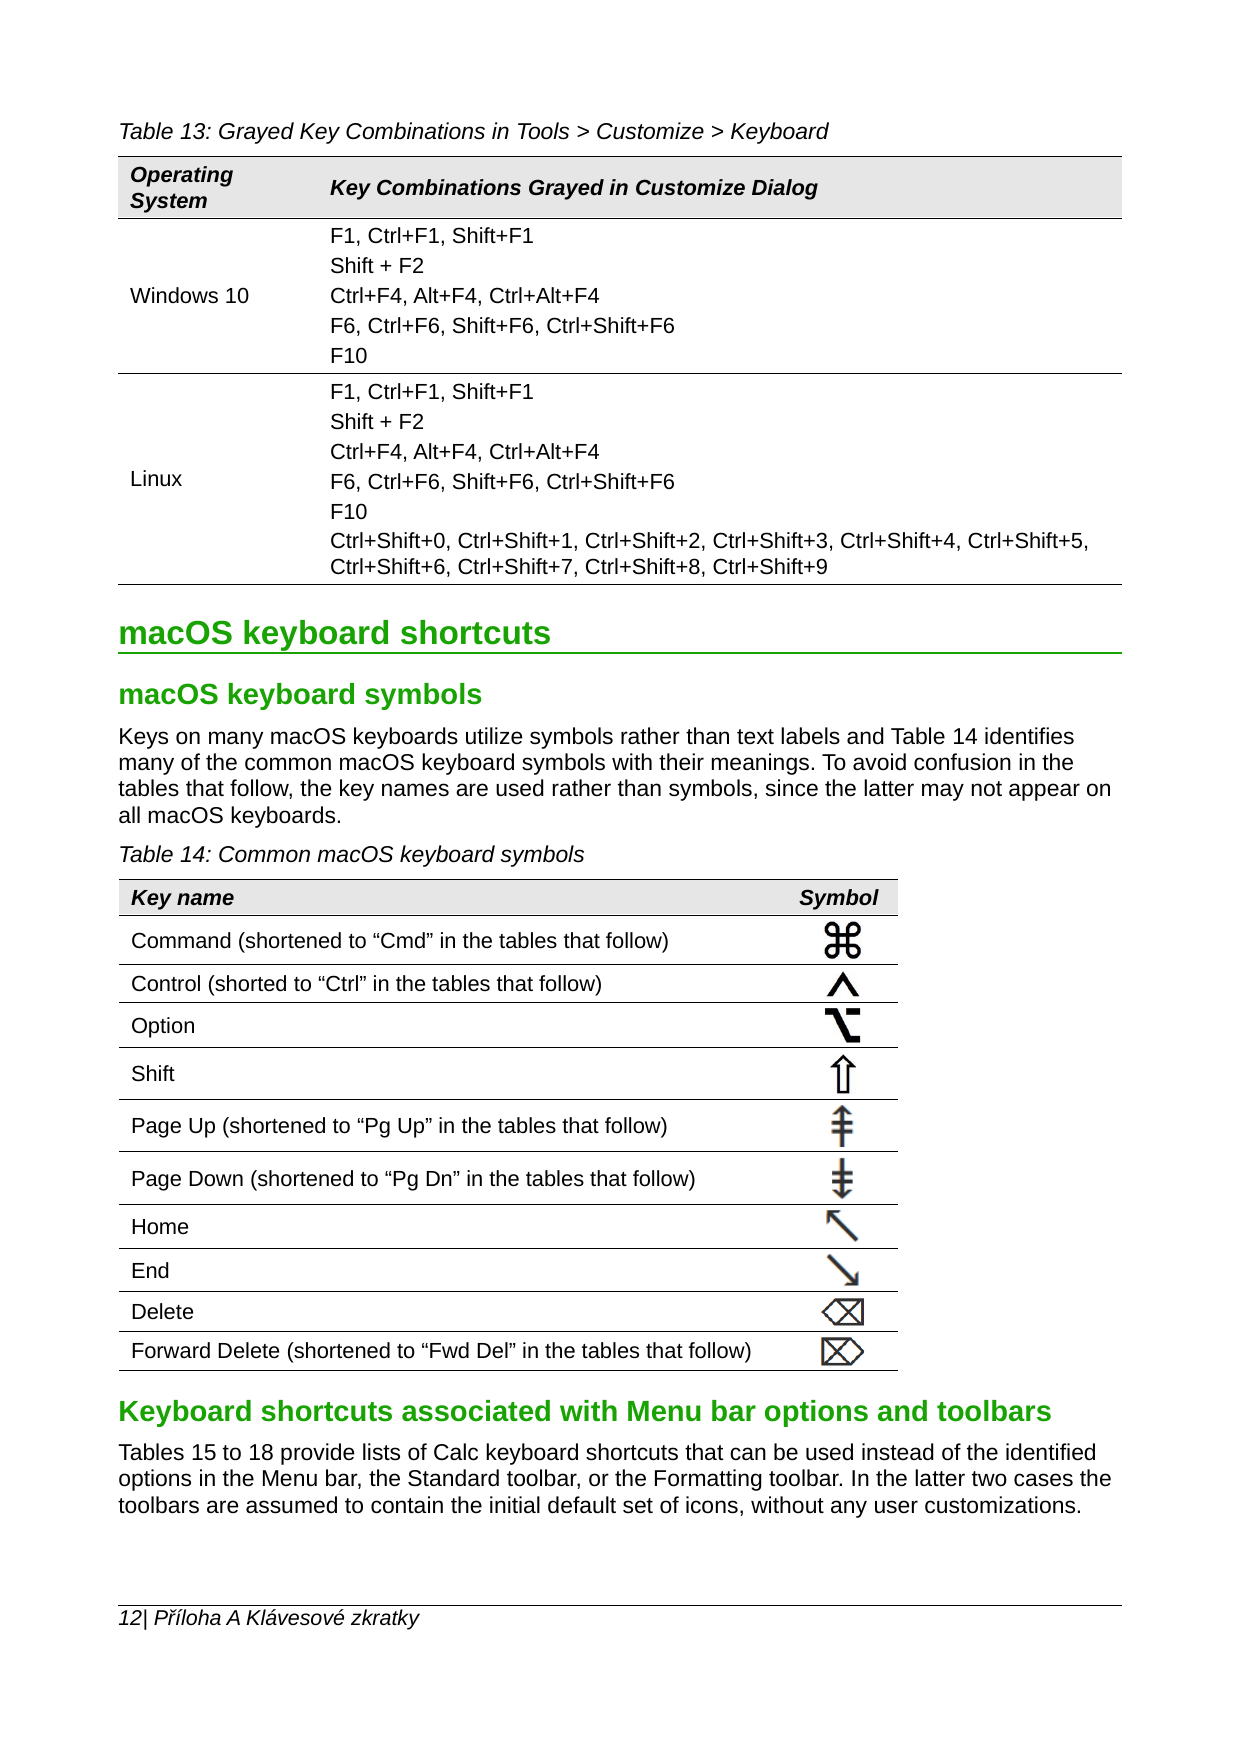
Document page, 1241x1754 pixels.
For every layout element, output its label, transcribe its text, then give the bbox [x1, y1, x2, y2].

table_cell Command (shortened to “Cmd” in the tables that follow) [119, 916, 787, 964]
table_cell [787, 1100, 898, 1151]
table_cell [787, 1152, 898, 1204]
table_cell Option [119, 1003, 787, 1047]
table_cell [787, 965, 898, 1002]
table_cell [787, 1205, 898, 1248]
text Table 13: Grayed Key Combinations in Tools > Customize > Keyboard [118, 118, 1122, 144]
table_cell [787, 1048, 898, 1098]
picture [825, 970, 860, 998]
picture [830, 1104, 855, 1147]
table_cell [787, 916, 898, 964]
table_cell [787, 1249, 898, 1291]
table_header Key Combinations Grayed in Customize Dialog [318, 157, 1122, 217]
table_cell [787, 1292, 898, 1331]
table_cell F1, Ctrl+F1, Shift+F1 Shift + F2 Ctrl+F4, Alt+F4, Ctrl+Alt+F4 F6, Ctrl+F6, Shift+F6, Ctrl+Shift+F6 F10 Ctrl+Shift+0, Ctrl+Shift+1, Ctrl+Shift+2, Ctrl+Shift+3, Ctrl+Shift+4, Ctrl+Shift+5, Ctrl+Shift+6, Ctrl+Shift+7, Ctrl+Shift+8, Ctrl+Shift+9 [318, 374, 1122, 583]
table_cell Shift [119, 1048, 787, 1098]
picture [823, 920, 862, 960]
table_cell Delete [119, 1292, 787, 1331]
picture [829, 1053, 857, 1094]
table_cell End [119, 1249, 787, 1291]
table_cell Forward Delete (shortened to “Fwd Del” in the tables that follow) [119, 1332, 787, 1370]
table_cell F1, Ctrl+F1, Shift+F1 Shift + F2 Ctrl+F4, Alt+F4, Ctrl+Alt+F4 F6, Ctrl+F6, Shift+F6, Ctrl+Shift+F6 F10 [318, 219, 1122, 373]
picture [820, 1336, 865, 1366]
table_header Key name [119, 880, 787, 914]
text Keys on many macOS keyboards utilize symbols rather than text labels and Table 14 identifies many of the common macOS keyboard symbols with their meanings. To avoid confusion in the tables that follow, the key names are used rather than symbols, since the latter may not appear on all macOS keyboards. [118, 723, 1122, 828]
picture [820, 1297, 865, 1326]
table_cell [787, 1332, 898, 1370]
subtitle macOS keyboard shortcuts [118, 613, 1122, 652]
table_header Symbol [787, 880, 898, 914]
text Tables 15 to 18 provide lists of Calc keyboard shortcuts that can be used instead of the identified options in the Menu bar, the Standard toolbar, or the Formatting toolbar. In the latter two cases the toolbars are assumed to contain the initial default set of icons, without any user customizations. [118, 1439, 1122, 1518]
picture [825, 1210, 860, 1243]
picture [824, 1008, 861, 1043]
table_cell Linux [118, 374, 318, 583]
subtitle Keyboard shortcuts associated with Menu bar options and toolbars [118, 1394, 1122, 1427]
table_cell Page Down (shortened to “Pg Dn” in the tables that follow) [119, 1152, 787, 1204]
table_cell Windows 10 [118, 219, 318, 373]
table_cell [787, 1003, 898, 1047]
subtitle macOS keyboard symbols [118, 677, 1122, 711]
text Table 14: Common macOS keyboard symbols [118, 841, 1122, 867]
picture [832, 1157, 853, 1200]
table_header Operating System [118, 157, 318, 217]
table_cell Page Up (shortened to “Pg Up” in the tables that follow) [119, 1100, 787, 1151]
picture [825, 1253, 860, 1287]
table_cell Control (shorted to “Ctrl” in the tables that follow) [119, 965, 787, 1002]
table_cell Home [119, 1205, 787, 1248]
